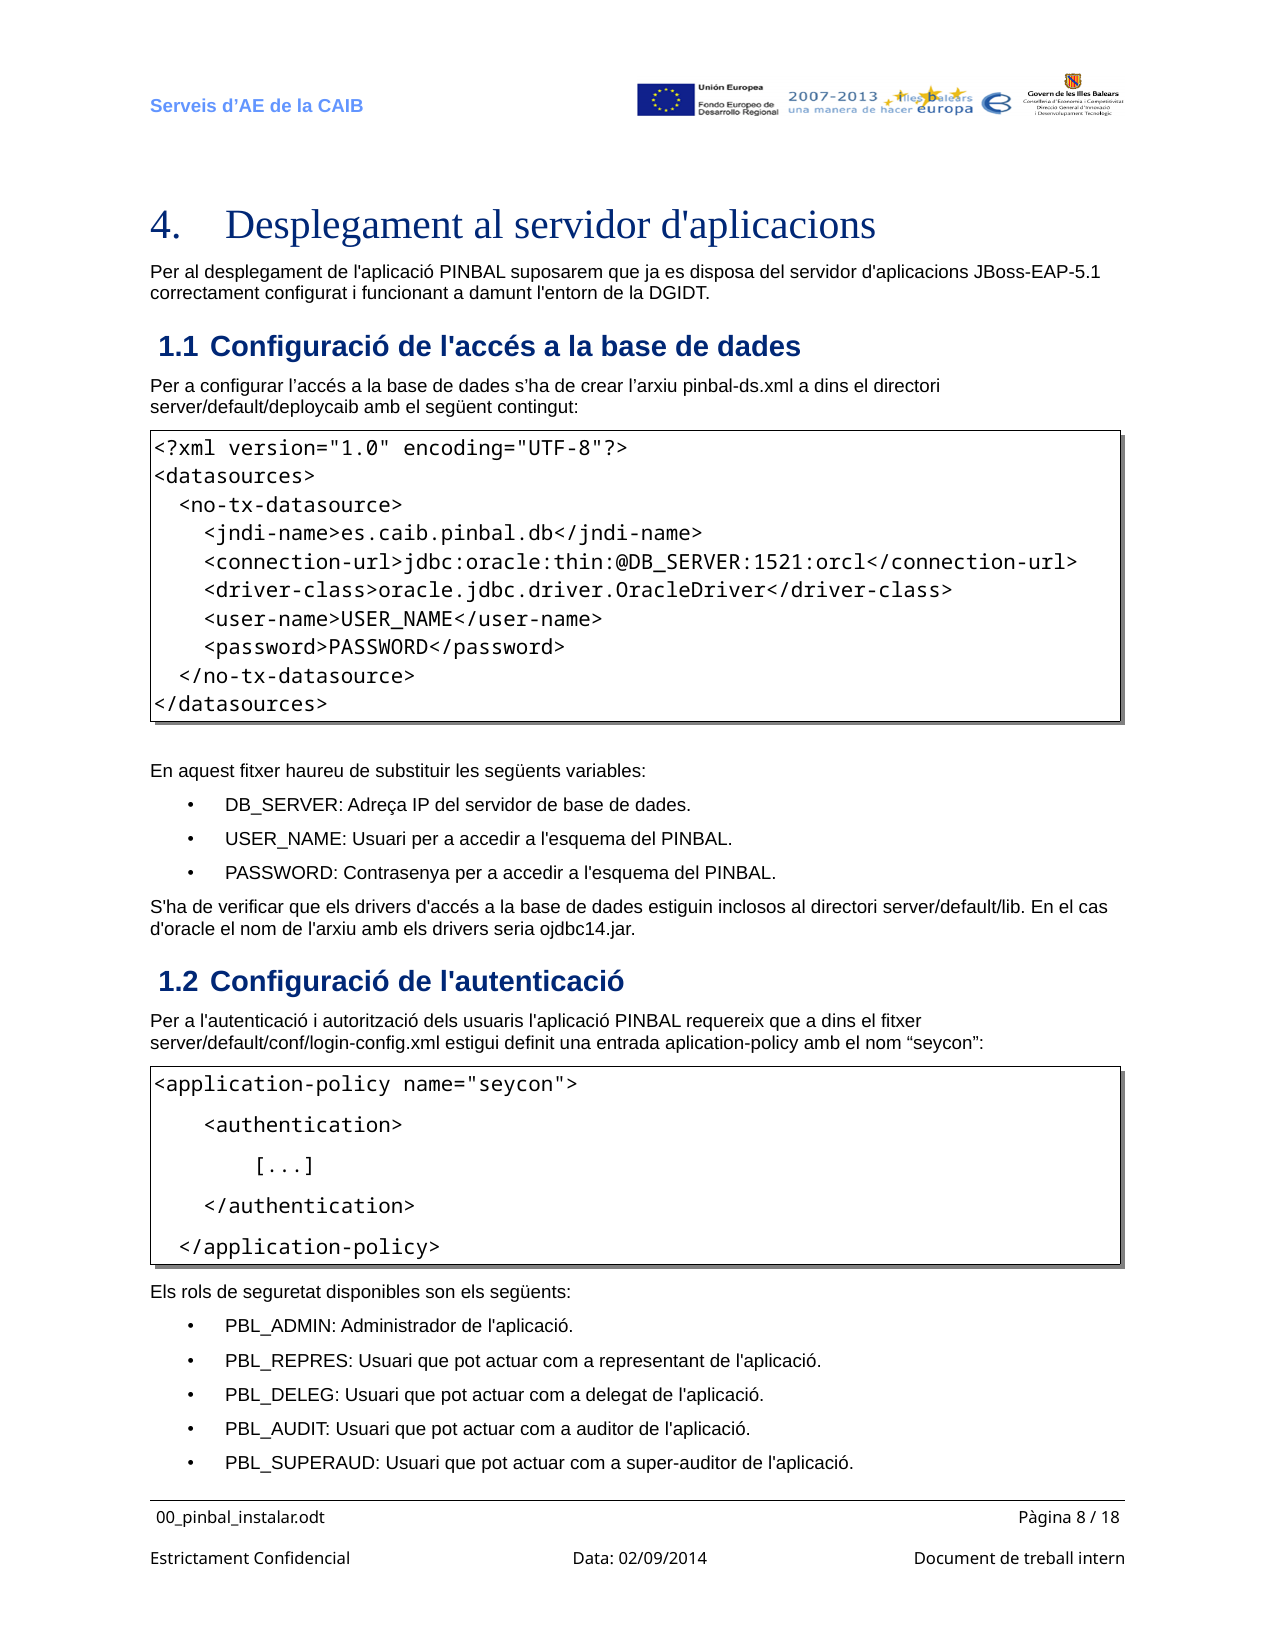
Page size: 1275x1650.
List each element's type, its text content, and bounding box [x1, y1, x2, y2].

text </no-tx-datasource> [151, 658, 1120, 686]
text Per a configurar l’accés a la base de dades s’ha de crear l’arxiu pinbal-ds.xml a dins el directori server/default/deploycaib amb el següent contingut: [150, 374, 1125, 418]
text <application-policy name="seycon"> [151, 1067, 1120, 1097]
text <connection-url>jdbc:oracle:thin:@DB_SERVER:1521:orcl</connection-url> [151, 544, 1120, 572]
text </authentication> [151, 1188, 1120, 1220]
text <password>PASSWORD</password> [151, 629, 1120, 658]
subtitle Desplegament al servidor d'aplicacions [150, 200, 1125, 248]
list PBL_DELEG: Usuari que pot actuar com a delegat de l'aplicació. [187, 1383, 1125, 1405]
text </application-policy> [151, 1229, 1120, 1264]
text <datasources> [151, 459, 1120, 487]
text Els rols de seguretat disponibles son els següents: [150, 1281, 1125, 1303]
text <no-tx-datasource> [151, 487, 1120, 516]
text En aquest fitxer haureu de substituir les següents variables: [150, 759, 1125, 781]
text </datasources> [151, 686, 1120, 721]
picture [636, 73, 1125, 116]
text [...] [151, 1148, 1120, 1179]
list DB_SERVER: Adreça IP del servidor de base de dades. [187, 793, 1125, 815]
subtitle Configuració de l'accés a la base de dades [150, 328, 1125, 362]
subtitle Configuració de l'autenticació [150, 964, 1125, 998]
text <jndi-name>es.caib.pinbal.db</jndi-name> [151, 516, 1120, 544]
list PBL_AUDIT: Usuari que pot actuar com a auditor de l'aplicació. [187, 1418, 1125, 1439]
text <driver-class>oracle.jdbc.driver.OracleDriver</driver-class> [151, 572, 1120, 601]
list PASSWORD: Contrasenya per a accedir a l'esquema del PINBAL. [187, 862, 1125, 883]
list PBL_SUPERAUD: Usuari que pot actuar com a super-auditor de l'aplicació. [187, 1452, 1125, 1473]
text <user-name>USER_NAME</user-name> [151, 601, 1120, 629]
text S'ha de verificar que els drivers d'accés a la base de dades estiguin inclosos al directori server/default/lib. En el cas d'oracle el nom de l'arxiu amb els drivers seria ojdbc14.jar. [150, 896, 1125, 939]
text Per al desplegament de l'aplicació PINBAL suposarem que ja es disposa del servidor d'aplicacions JBoss-EAP-5.1 correctament configurat i funcionant a damunt l'entorn de la DGIDT. [150, 260, 1125, 303]
text <authentication> [151, 1107, 1120, 1138]
list PBL_REPRES: Usuari que pot actuar com a representant de l'aplicació. [187, 1349, 1125, 1371]
text <?xml version="1.0" encoding="UTF-8"?> [151, 431, 1120, 459]
list PBL_ADMIN: Administrador de l'aplicació. [187, 1315, 1125, 1337]
text Per a l'autenticació i autorització dels usuaris l'aplicació PINBAL requereix que a dins el fitxer server/default/conf/login-config.xml estigui definit una entrada aplication-policy amb el nom “seycon”: [150, 1010, 1125, 1053]
list USER_NAME: Usuari per a accedir a l'esquema del PINBAL. [187, 828, 1125, 849]
